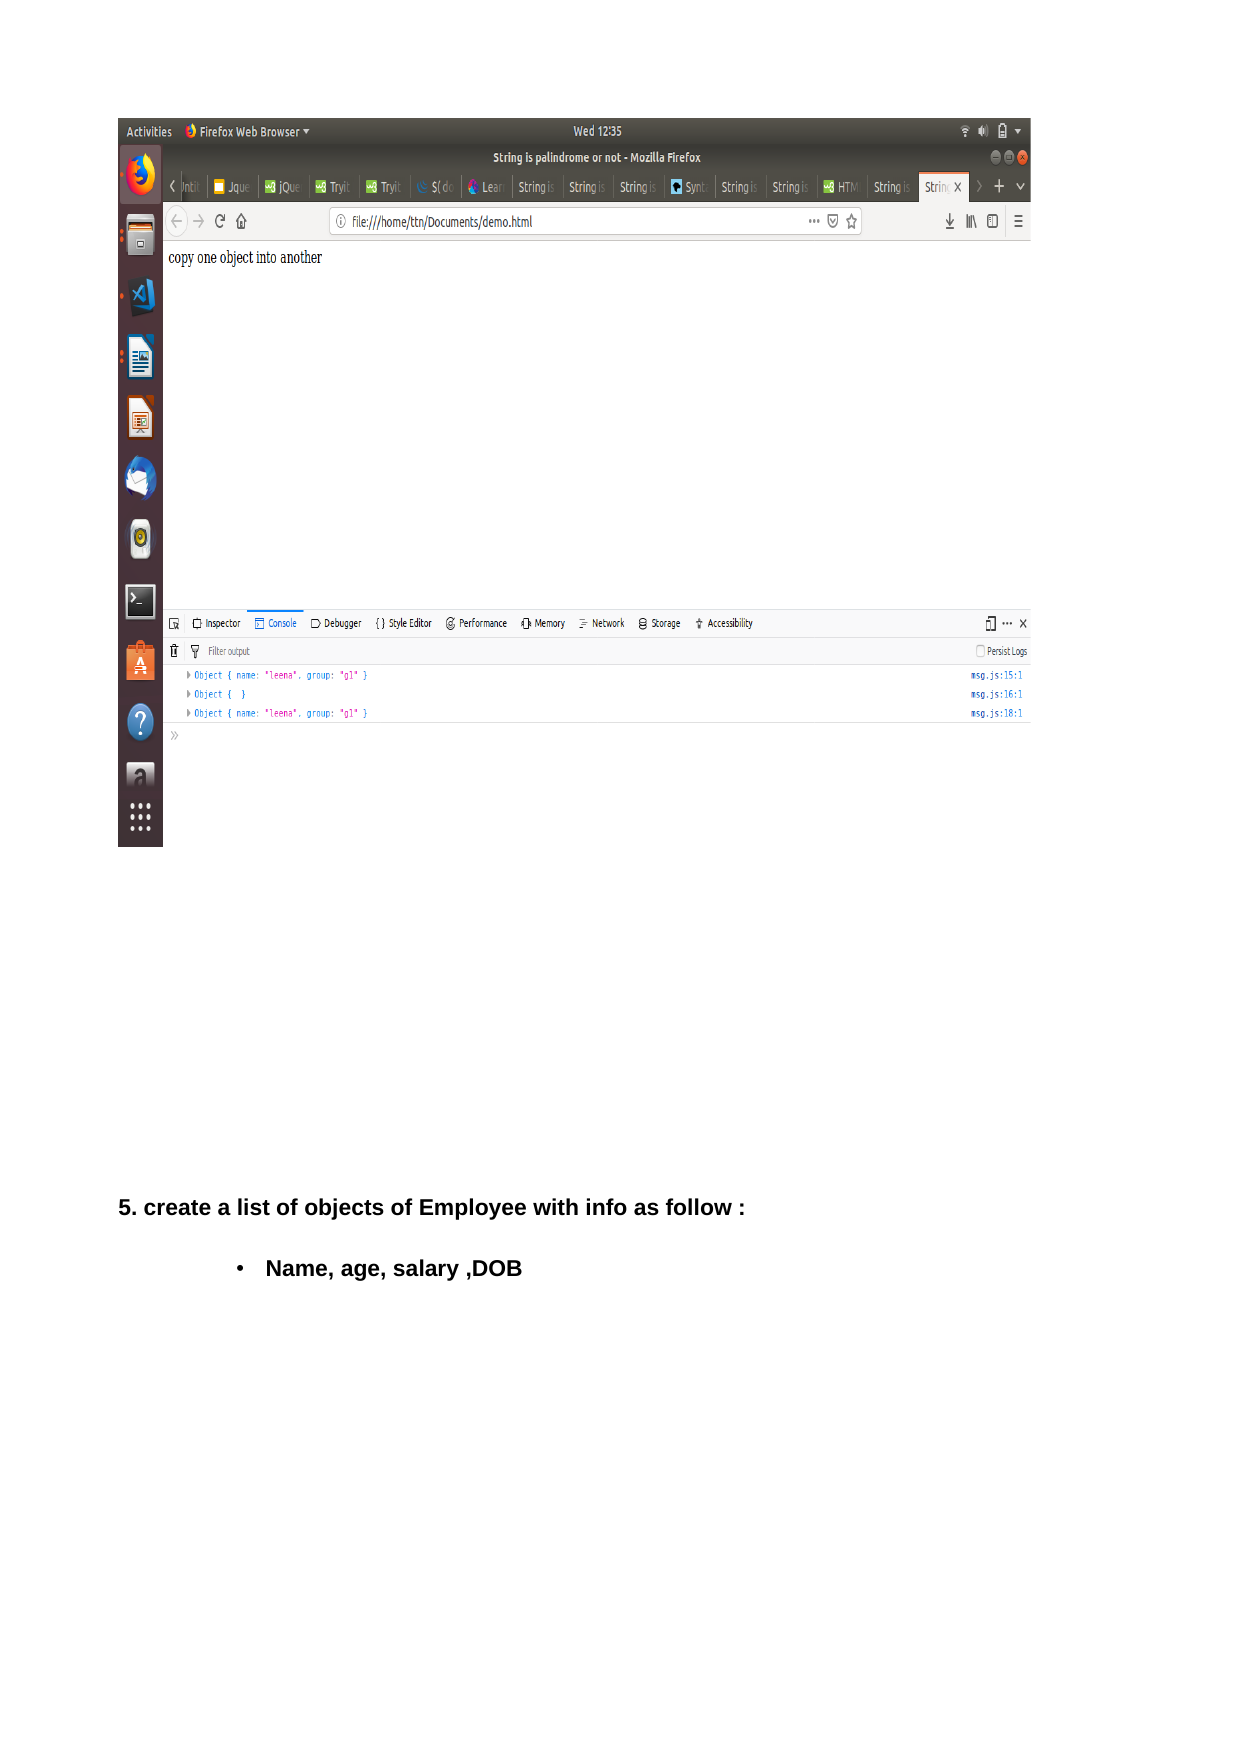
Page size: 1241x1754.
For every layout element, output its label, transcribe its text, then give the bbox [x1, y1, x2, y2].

list Name, age, salary ,DOB [236, 1255, 1122, 1282]
text 5. create a list of objects of Employee with info as follow : [118, 1194, 1122, 1220]
picture [118, 118, 1031, 847]
